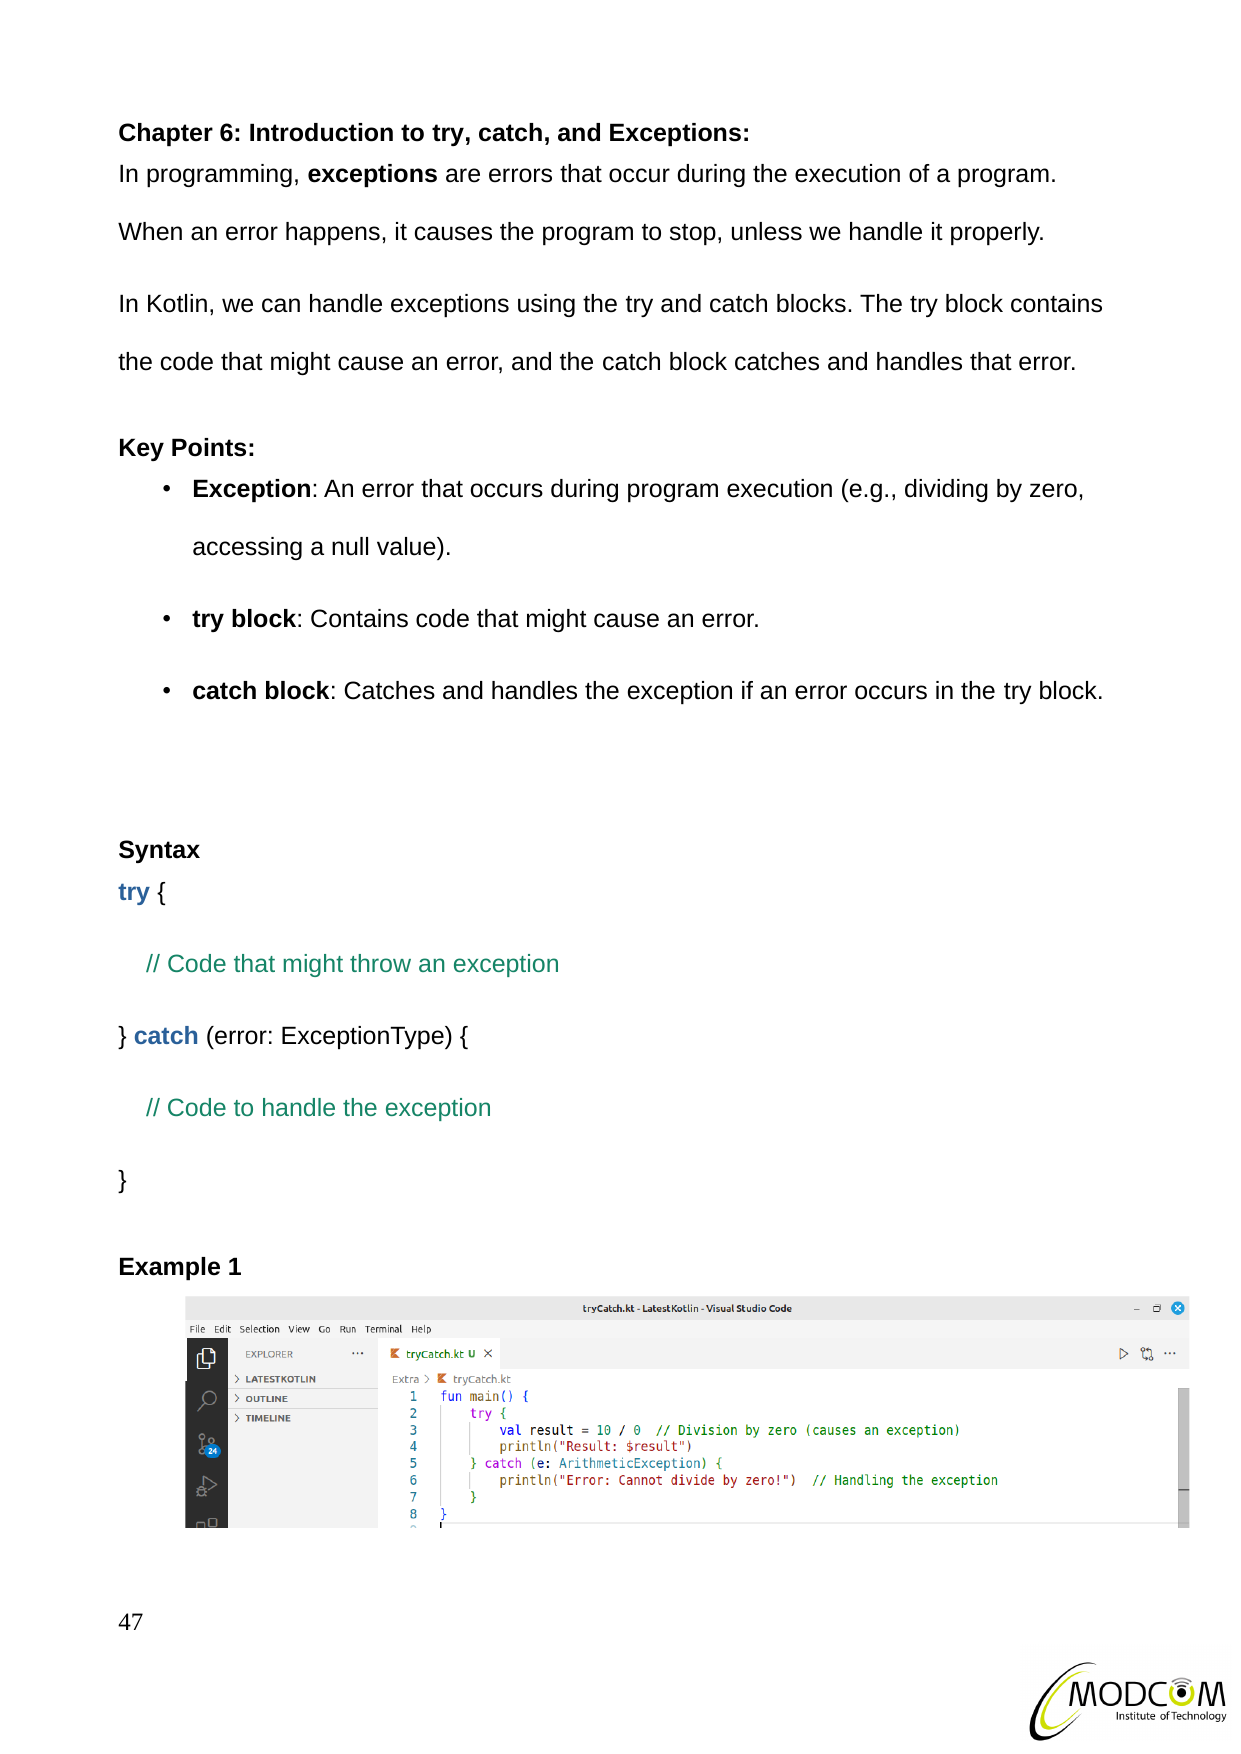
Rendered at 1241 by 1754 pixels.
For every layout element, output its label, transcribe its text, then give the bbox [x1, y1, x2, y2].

text } [118, 1165, 1122, 1194]
picture [1020, 1644, 1233, 1741]
text try { [118, 877, 1122, 905]
text In Kotlin, we can handle exceptions using the try and catch blocks. The try block contains the code that might cause an error, and the catch block catches and handles that error. [118, 289, 1122, 375]
list catch block: Catches and handles the exception if an error occurs in the try block. [162, 676, 1122, 705]
subtitle Syntax [118, 835, 1122, 864]
list Exception: An error that occurs during program execution (e.g., dividing by zero, accessing a null value). [162, 474, 1122, 561]
list try block: Contains code that might cause an error. [162, 604, 1122, 633]
subtitle Key Points: [118, 433, 1122, 462]
text // Code to handle the exception [118, 1093, 1122, 1122]
subtitle Example 1 [118, 1252, 1122, 1280]
text } catch (error: ExceptionType) { [118, 1021, 1122, 1049]
text In programming, exceptions are errors that occur during the execution of a program. When an error happens, it causes the program to stop, unless we handle it properly. [118, 159, 1122, 246]
text // Code that might throw an exception [118, 949, 1122, 977]
subtitle Chapter 6: Introduction to try, catch, and Exceptions: [118, 118, 1122, 147]
picture [185, 1296, 1190, 1528]
